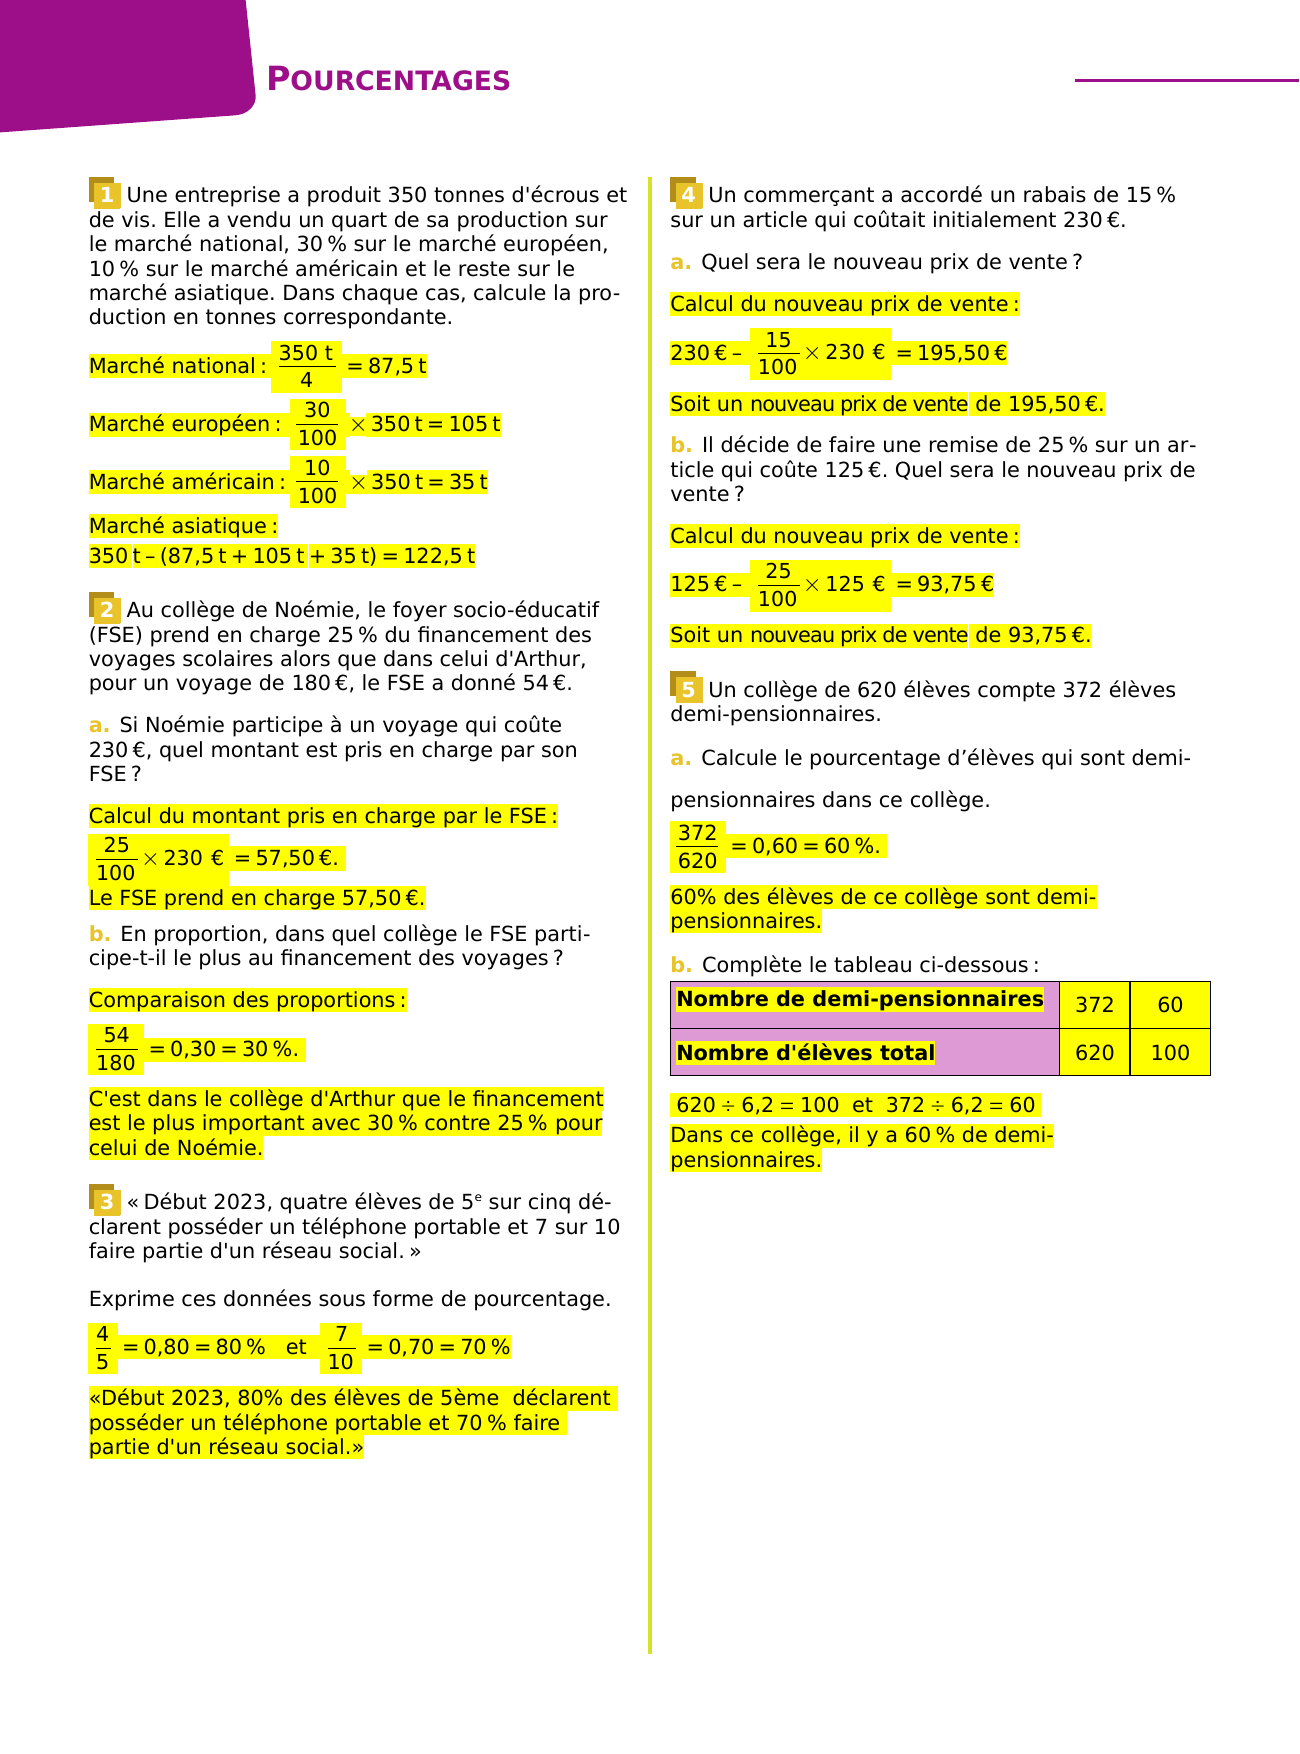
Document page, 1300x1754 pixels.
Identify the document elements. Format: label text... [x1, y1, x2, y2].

table_cell Nombre d'élèves total [671, 1029, 1059, 1075]
subtitle = 93,75 € [891, 560, 1205, 612]
subtitle Exprime ces données sous forme de pourcentage. [88, 1287, 629, 1311]
subtitle Au collège de Noémie, le foyer socio-éducatif (FSE) prend en charge 25 % du financement des voyages scolaires alors que dans celui d'Arthur, pour un voyage de 180 €, le FSE a donné 54 €. [88, 592, 629, 696]
subtitle « Début 2023, quatre élèves de 5e sur cinq dé­clarent posséder un téléphone portable et 7 sur 10 faire partie d'un réseau social. » [88, 1184, 629, 1263]
subtitle 125 € – [670, 560, 750, 612]
subtitle Un commerçant a accordé un rabais de 15 % sur un article qui coûtait initialement 230 €. [670, 177, 1211, 232]
subtitle Calcul du nouveau prix de vente : [1020, 524, 1205, 548]
subtitle Soit un nouveau prix de vente de 93,75 €. [670, 623, 1205, 648]
list Si Noémie participe à un voyage qui coûte 230 €, quel montant est pris en charge par son FSE ? [88, 713, 629, 786]
subtitle C'est dans le collège d'Arthur que le financement est le plus important avec 30 % contre 25 % pour celui de Noémie. [88, 1087, 623, 1160]
subtitle Calcul du montant pris en charge par le FSE : [88, 804, 623, 828]
subtitle Marché américain : [88, 456, 290, 508]
subtitle Marché européen : [88, 399, 290, 450]
subtitle Marché national : [88, 341, 271, 393]
subtitle = 0,80 = 80 % et = 0,70 = 70 % [362, 1323, 623, 1374]
list Calcule le pourcentage d’élèves qui sont demi-pensionnaires dans ce collège. [670, 733, 1211, 815]
subtitle 230 € – [670, 328, 750, 380]
subtitle Calcul du nouveau prix de vente : [1020, 292, 1205, 316]
subtitle Dans ce collège, il y a 60 % de demi-pensionnaires. [670, 1123, 1205, 1172]
table_cell 100 [1131, 1029, 1210, 1075]
text = 57,50 €. [229, 834, 629, 886]
subtitle 60% des élèves de ce collège sont demi-pensionnaires. [822, 885, 1205, 933]
subtitle Un collège de 620 élèves compte 372 élèves demi-pensionnaires. [670, 671, 1211, 727]
list et [670, 1076, 1211, 1117]
subtitle €. [1085, 392, 1205, 416]
subtitle Comparaison des proportions : [88, 988, 623, 1012]
table_cell 620 [1060, 1029, 1129, 1075]
subtitle Soit un nouveau prix de vente de 195,50 [670, 392, 1081, 416]
table_header Nombre de demi-pensionnaires [671, 982, 1059, 1028]
table_header 372 [1060, 982, 1129, 1028]
subtitle = 87,5 t [342, 341, 623, 393]
text Le FSE prend en charge 57,50 €. [426, 886, 629, 910]
subtitle Marché asiatique : [278, 514, 623, 538]
subtitle 350 t – (87,5 t + 105 t + 35 t) = 122,5 t [475, 544, 623, 568]
subtitle = 195,50 € [891, 328, 1205, 380]
table_header 60 [1131, 982, 1210, 1028]
subtitle Une entreprise a produit 350 tonnes d'écrous et de vis. Elle a vendu un quart de sa production sur le marché national, 30 % sur le marché européen, 10 % sur le marché américain et le reste sur le marché asiatique. Dans chaque cas, calcule la pro­duction en tonnes correspondante. [88, 177, 629, 329]
list Complète le tableau ci-dessous : [670, 939, 1211, 981]
list Quel sera le nouveau prix de vente ? [670, 250, 1211, 274]
subtitle = 0,60 = 60 %. [726, 821, 1205, 873]
list Il décide de faire une remise de 25 % sur un ar­ticle qui coûte 125 €. Quel sera le nouveau prix de vente ? [670, 433, 1211, 506]
subtitle × 350 t = 105 t [346, 399, 623, 450]
subtitle = 0,80 = 80 % et = 0,70 = 70 % [118, 1323, 320, 1335]
subtitle = 0,80 = 80 % et = 0,70 = 70 % [118, 1359, 320, 1374]
subtitle × 350 t = 35 t [346, 456, 623, 508]
subtitle = 0,30 = 30 %. [144, 1024, 623, 1075]
list En proportion, dans quel collège le FSE parti­cipe-t-il le plus au financement des voyages ? [88, 922, 629, 970]
subtitle «Début 2023, 80% des élèves de 5ème déclarent posséder un téléphone portable et 70 % faire partie d'un réseau social.» [364, 1386, 623, 1459]
